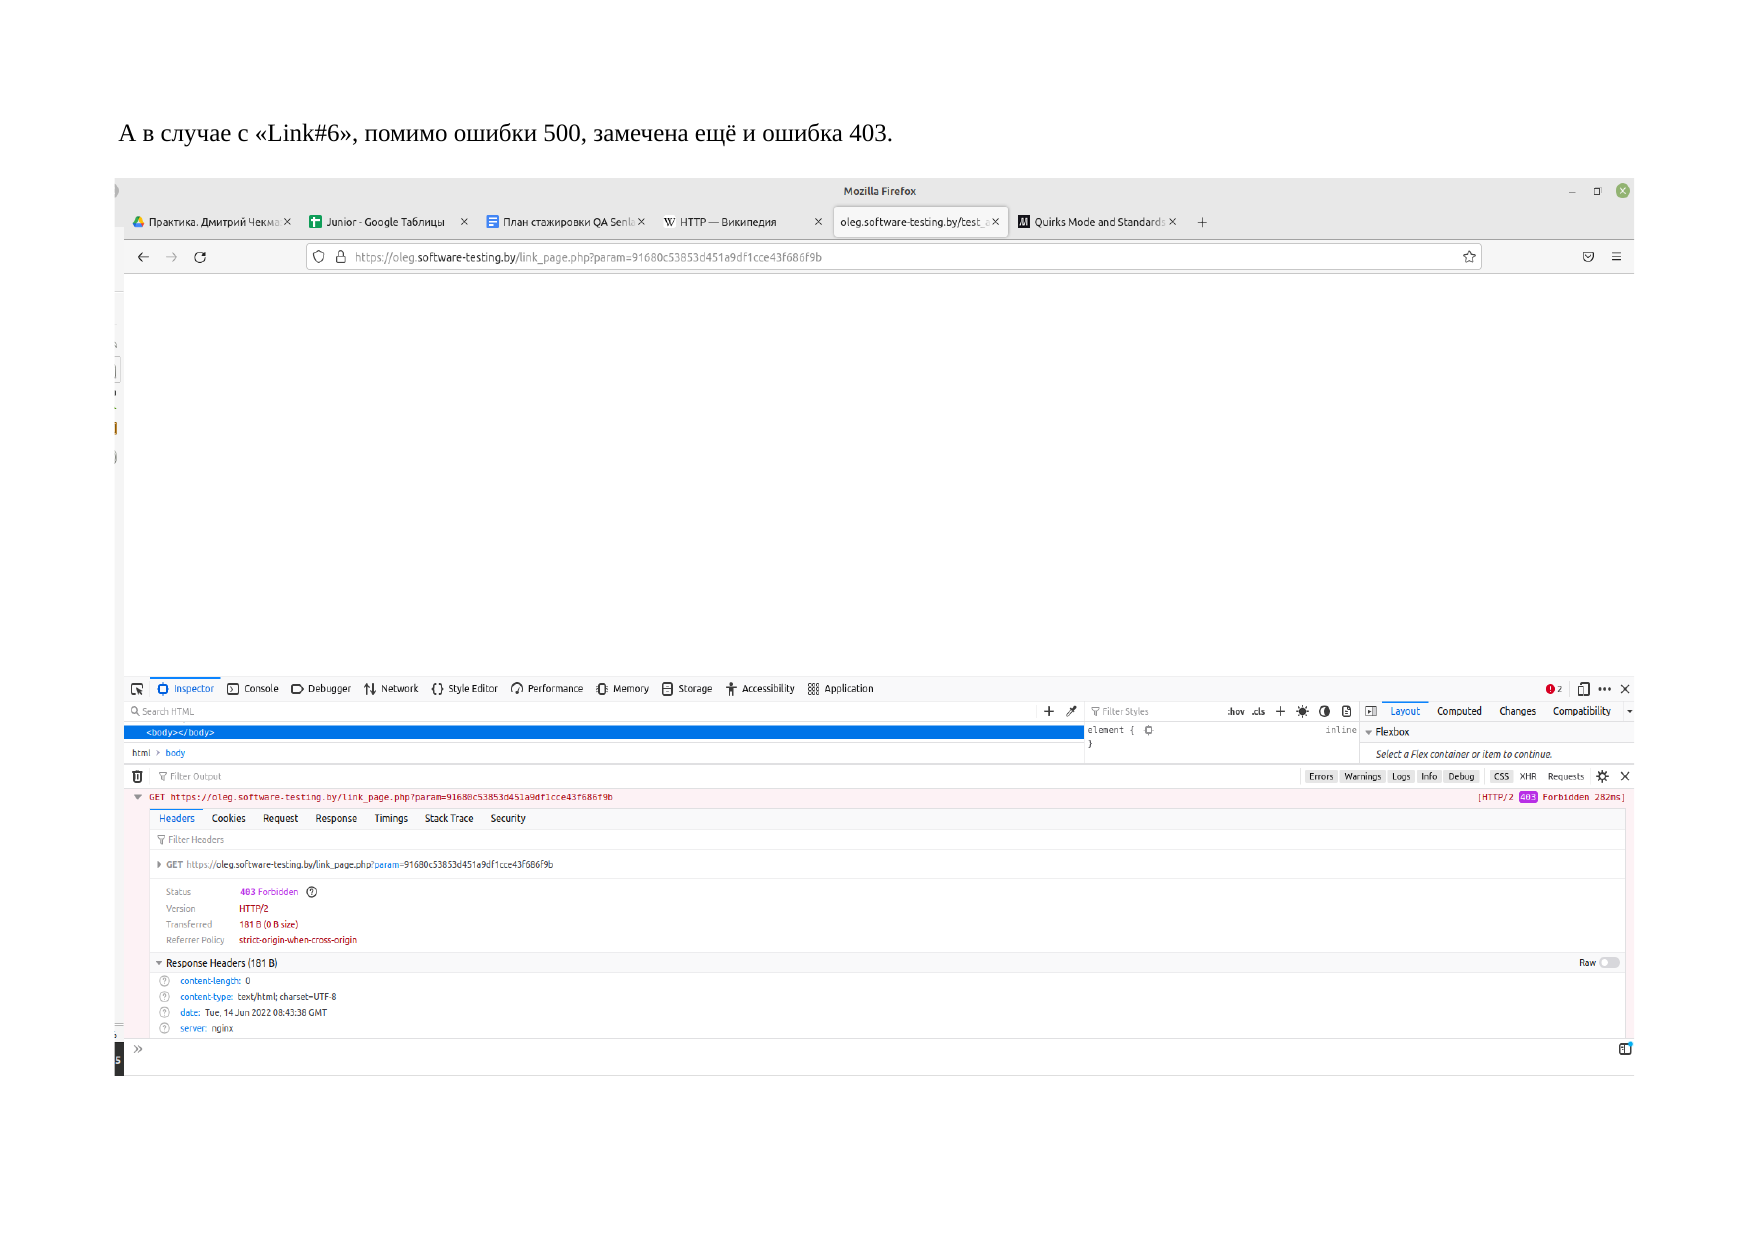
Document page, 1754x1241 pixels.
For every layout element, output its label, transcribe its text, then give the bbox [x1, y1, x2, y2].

text А в случае с «Link#6», помимо ошибки 500, замечена ещё и ошибка 403. [118, 118, 1636, 147]
